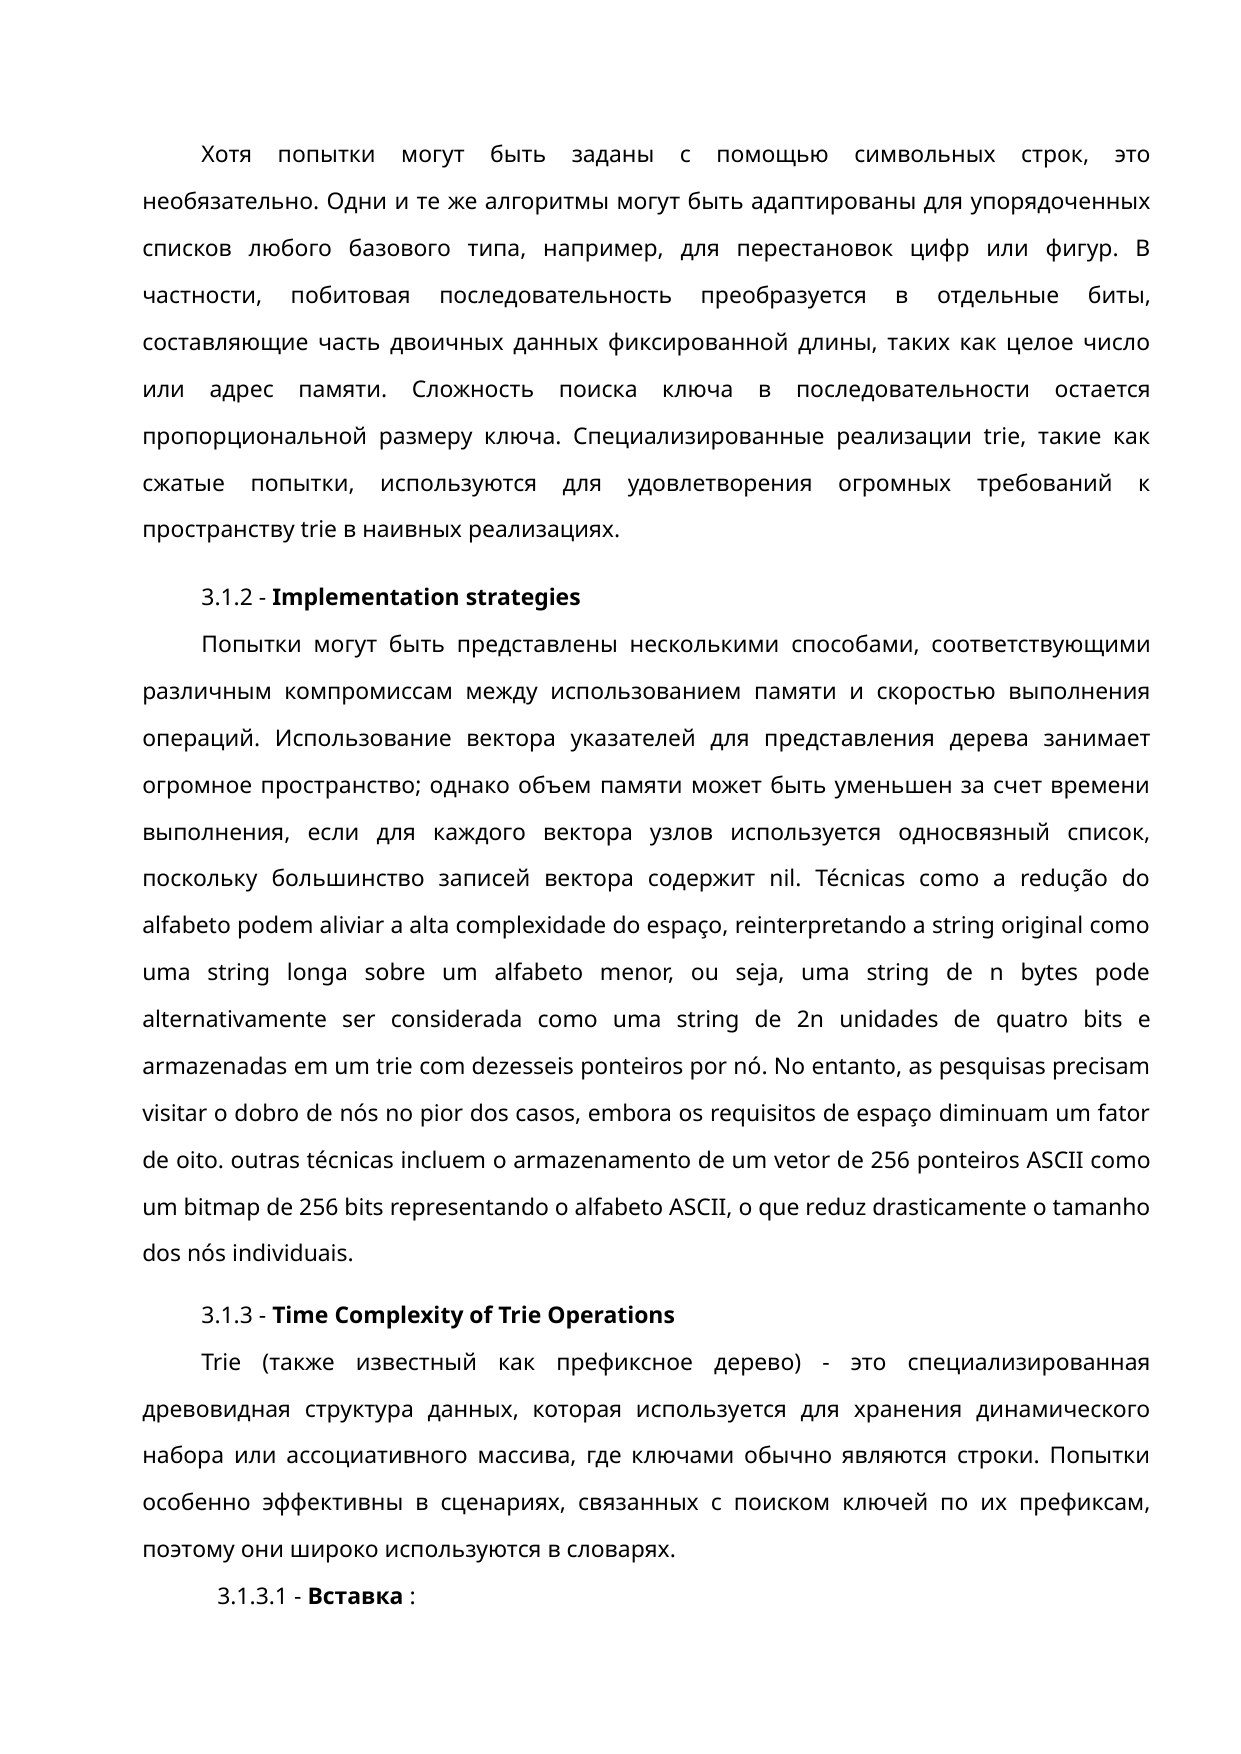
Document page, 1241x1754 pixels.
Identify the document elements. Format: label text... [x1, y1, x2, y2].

subtitle Trie (также известный как префиксное дерево) - это специализированная древовидная структура данных, которая используется для хранения динамического набора или ассоциативного массива, где ключами обычно являются строки. Попытки особенно эффективны в сценариях, связанных с поиском ключей по их префиксам, поэтому они широко используются в словарях. [142, 1346, 1152, 1564]
subtitle 3.1.3.1 - Вставка : [179, 1580, 1152, 1611]
subtitle Хотя попытки могут быть заданы с помощью символьных строк, это необязательно. Одни и те же алгоритмы могут быть адаптированы для упорядоченных списков любого базового типа, например, для перестановок цифр или фигур. В частности, побитовая последовательность преобразуется в отдельные биты, составляющие часть двоичных данных фиксированной длины, таких как целое число или адрес памяти. Сложность поиска ключа в последовательности остается пропорциональной размеру ключа. Специализированные реализации trie, такие как сжатые попытки, используются для удовлетворения огромных требований к пространству trie в наивных реализациях. [142, 138, 1152, 545]
subtitle 3.1.3 - Time Complexity of Trie Operations [142, 1299, 1152, 1330]
subtitle 3.1.2 - Implementation strategies [142, 581, 1152, 612]
subtitle Попытки могут быть представлены несколькими способами, соответствующими различным компромиссам между использованием памяти и скоростью выполнения операций. Использование вектора указателей для представления дерева занимает огромное пространство; однако объем памяти может быть уменьшен за счет времени выполнения, если для каждого вектора узлов используется односвязный список, поскольку большинство записей вектора содержит nil. Técnicas como a redução do alfabeto podem aliviar a alta complexidade do espaço, reinterpretando a string original como uma string longa sobre um alfabeto menor, ou seja, uma string de n bytes pode alternativamente ser considerada como uma string de 2n unidades de quatro bits e armazenadas em um trie com dezesseis ponteiros por nó. No entanto, as pesquisas precisam visitar o dobro de nós no pior dos casos, embora os requisitos de espaço diminuam um fator de oito. outras técnicas incluem o armazenamento de um vetor de 256 ponteiros ASCII como um bitmap de 256 bits representando o alfabeto ASCII, o que reduz drasticamente o tamanho dos nós individuais. [142, 628, 1152, 1269]
